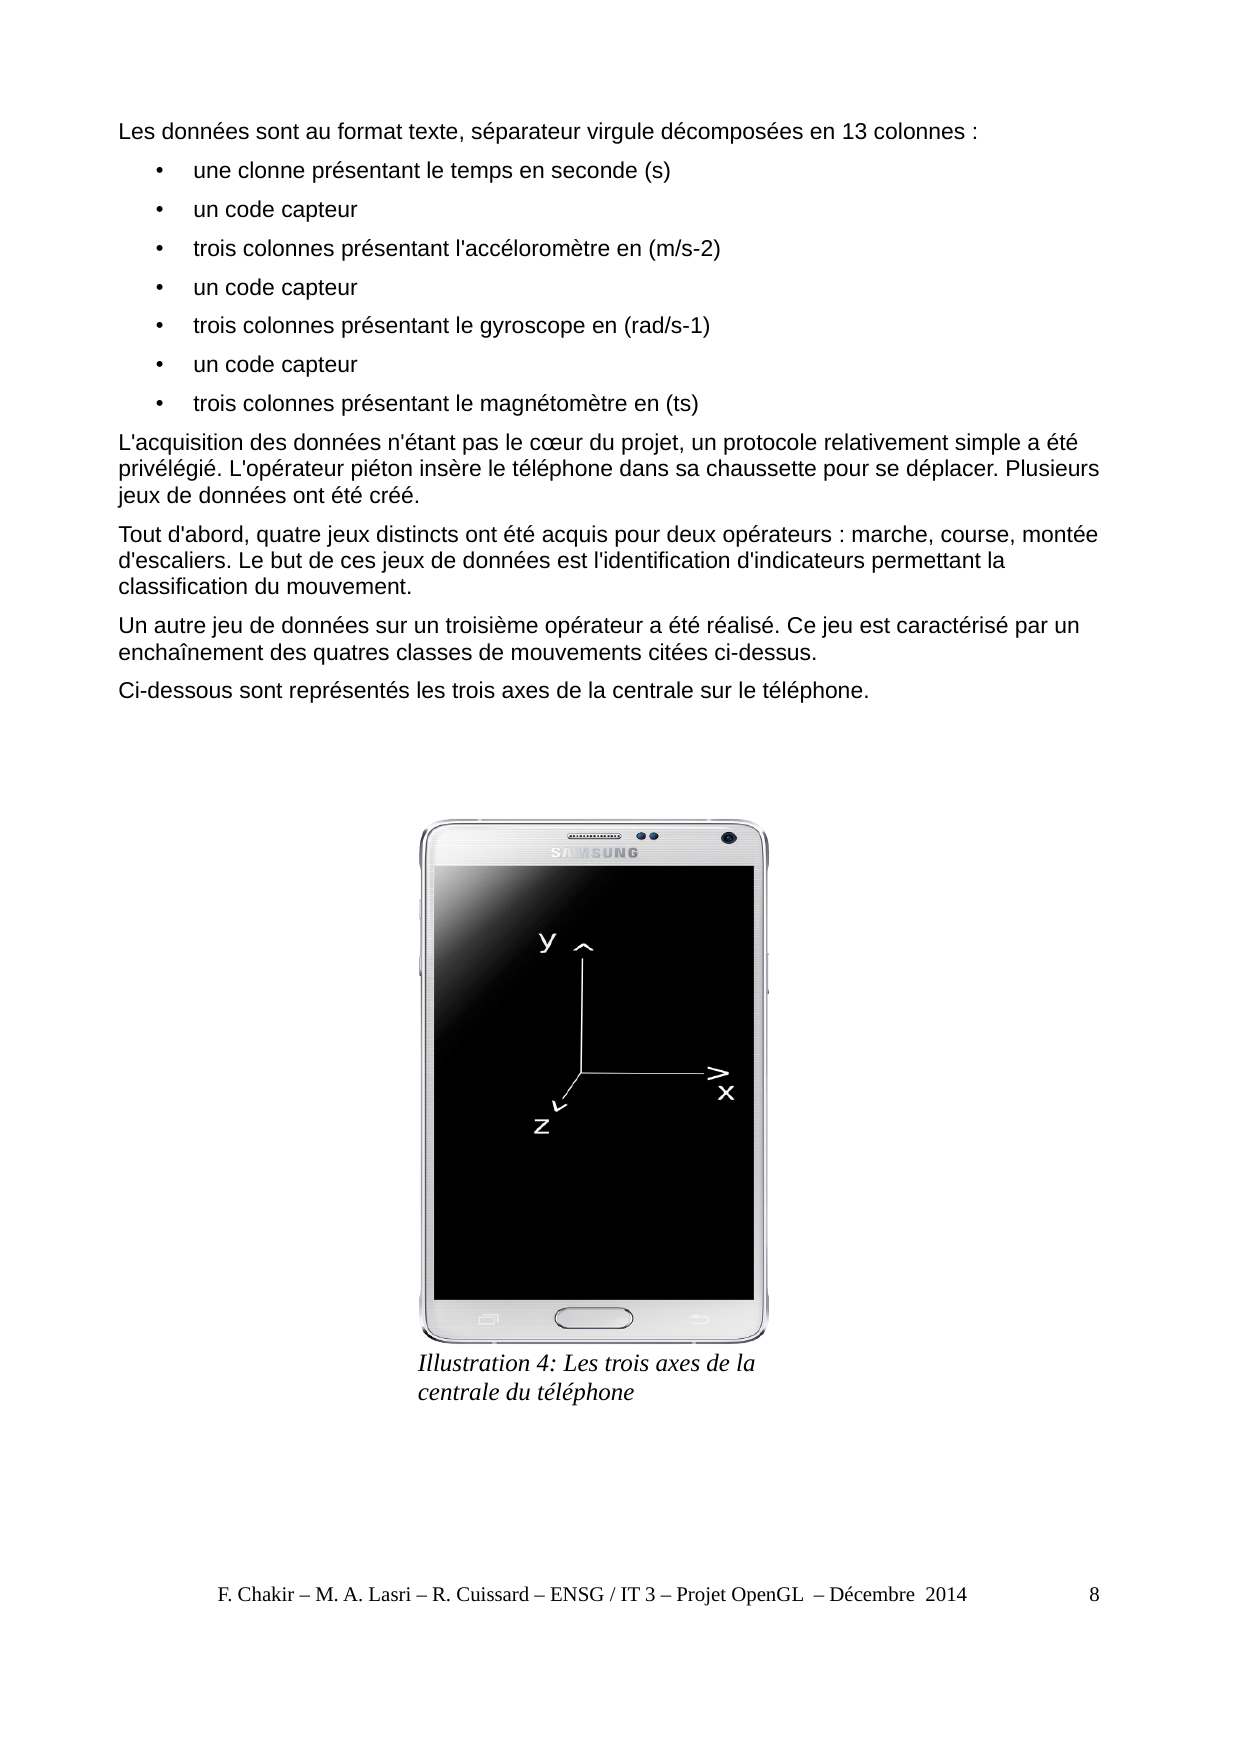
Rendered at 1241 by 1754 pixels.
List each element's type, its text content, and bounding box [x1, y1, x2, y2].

list trois colonnes présentant le gyroscope en (rad/s-1) [156, 312, 1122, 339]
text Illustration 4: Les trois axes de la centrale du téléphone [418, 1349, 769, 1406]
text Ci-dessous sont représentés les trois axes de la centrale sur le téléphone. [81, 677, 1122, 704]
text Tout d'abord, quatre jeux distincts ont été acquis pour deux opérateurs : marche, course, montée d'escaliers. Le but de ces jeux de données est l'identification d'indicateurs permettant la classification du mouvement. [118, 521, 1122, 599]
list trois colonnes présentant le magnétomètre en (ts) [156, 390, 1122, 416]
text Les données sont au format texte, séparateur virgule décomposées en 13 colonnes : [118, 118, 1122, 144]
picture [417, 816, 769, 1349]
text Un autre jeu de données sur un troisième opérateur a été réalisé. Ce jeu est caractérisé par un enchaînement des quatres classes de mouvements citées ci-dessus. [118, 612, 1122, 665]
list un code capteur [156, 351, 1122, 378]
list une clonne présentant le temps en seconde (s) [156, 157, 1122, 183]
list un code capteur [156, 273, 1122, 300]
list un code capteur [156, 196, 1122, 222]
text L'acquisition des données n'étant pas le cœur du projet, un protocole relativement simple a été privélégié. L'opérateur piéton insère le téléphone dans sa chaussette pour se déplacer. Plusieurs jeux de données ont été créé. [118, 429, 1122, 508]
list trois colonnes présentant l'accéloromètre en (m/s-2) [156, 235, 1122, 261]
